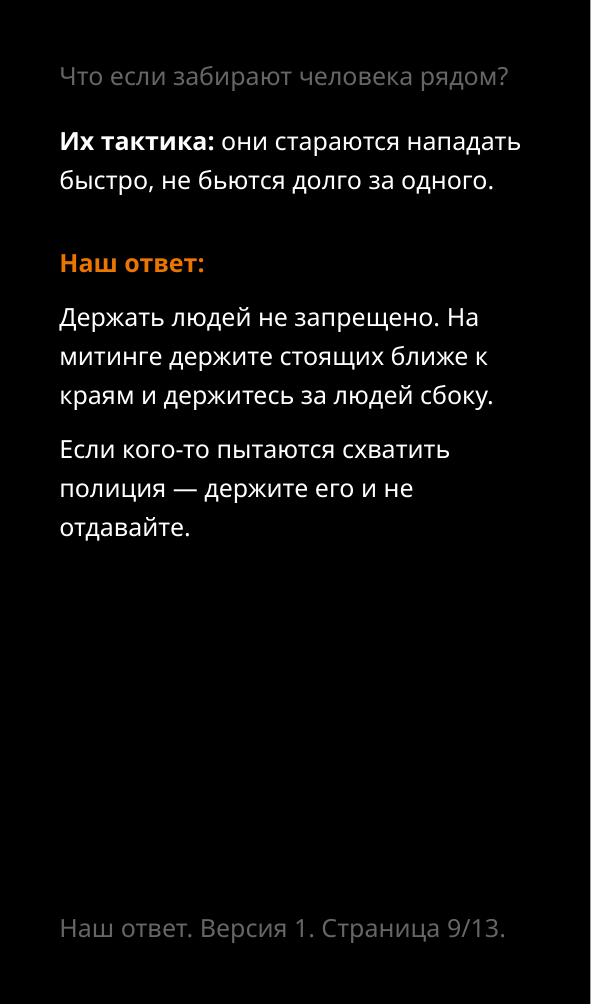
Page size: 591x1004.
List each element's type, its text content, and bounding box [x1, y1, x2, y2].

text Если кого-то пытаются схватить полиция — держите его и не отдавайте. [59, 432, 531, 544]
subtitle Что если забирают человека рядом? [59, 59, 531, 93]
text Наш ответ: [59, 246, 531, 280]
text Их тактика: они стараются нападать быстро, не бьются долго за одного. [59, 123, 531, 196]
text Держать людей не запрещено. На митинге держите стоящих ближе к краям и держитесь за людей сбоку. [59, 299, 531, 412]
